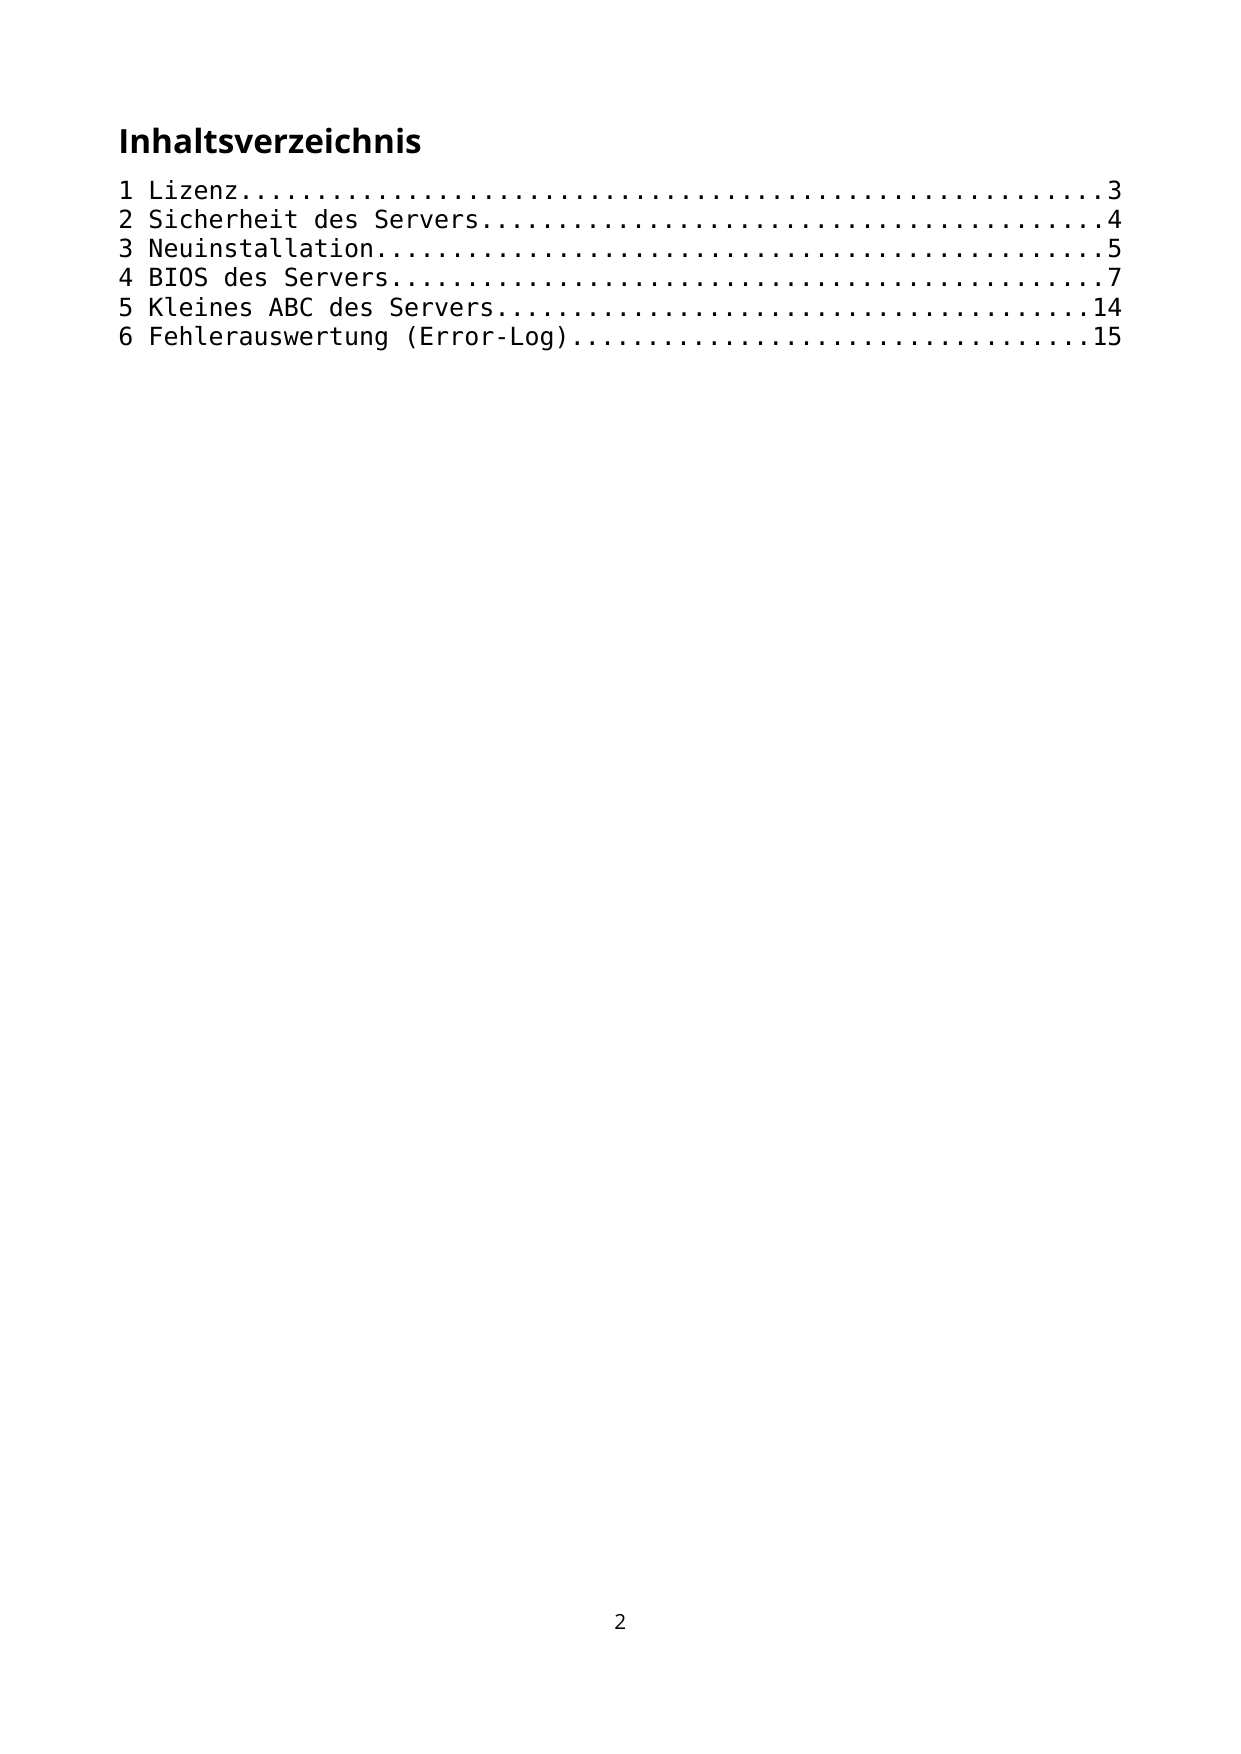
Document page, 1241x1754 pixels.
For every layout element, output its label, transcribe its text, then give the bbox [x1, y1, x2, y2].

text 6 Fehlerauswertung (Error-Log) 15 [118, 322, 1122, 351]
text 3 Neuinstallation 5 [118, 234, 1122, 263]
text 4 BIOS des Servers 7 [118, 263, 1122, 293]
subtitle Inhaltsverzeichnis [118, 118, 1122, 163]
text 5 Kleines ABC des Servers 14 [118, 293, 1122, 322]
text 2 Sicherheit des Servers 4 [118, 205, 1122, 234]
text 1 Lizenz 3 [118, 176, 1122, 205]
